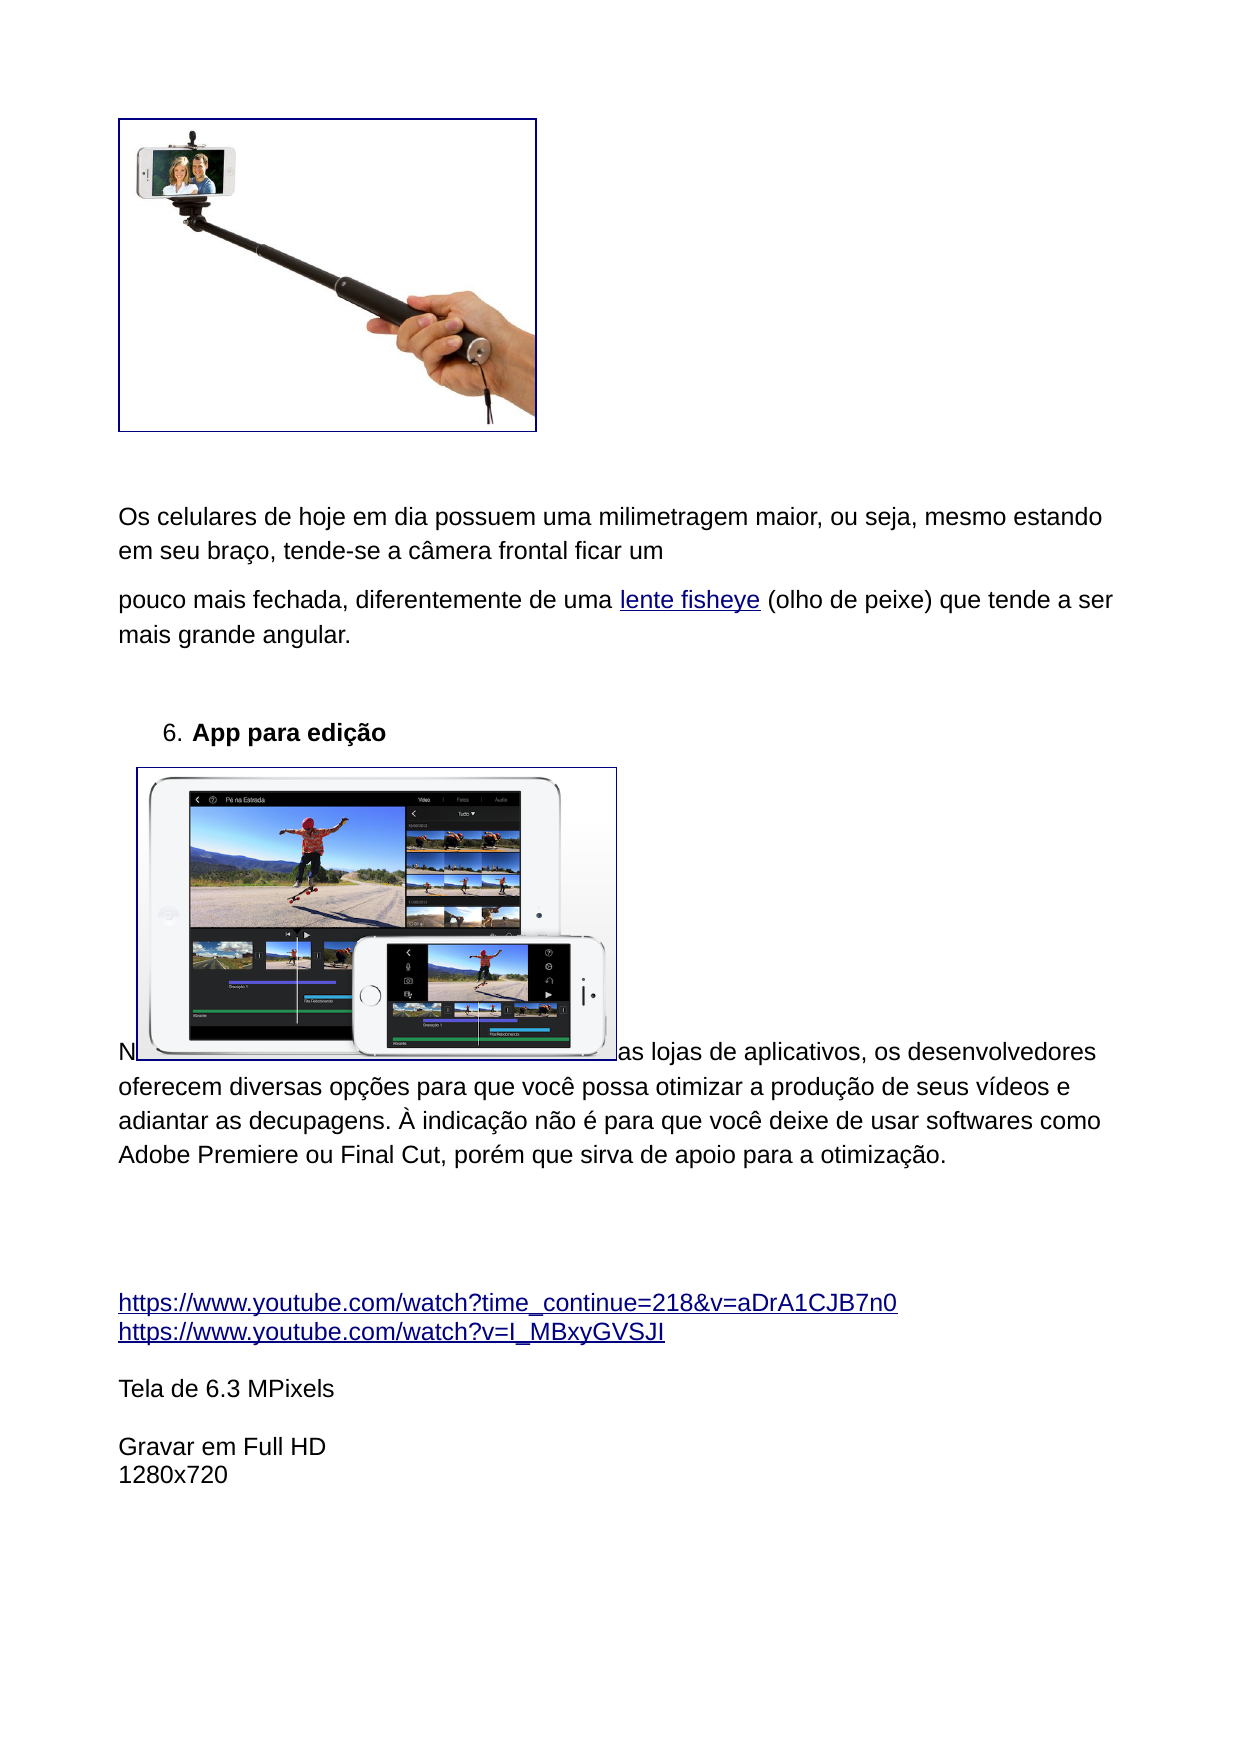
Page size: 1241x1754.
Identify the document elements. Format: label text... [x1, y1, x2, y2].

text Os celulares de hoje em dia possuem uma milimetragem maior, ou seja, mesmo estando em seu braço, tende-se a câmera frontal ficar um [118, 502, 1122, 565]
text https://www.youtube.com/watch?v=I_MBxyGVSJI [118, 1316, 1122, 1345]
picture [120, 120, 535, 431]
text pouco mais fechada, diferentemente de uma lente fisheye (olho de peixe) que tende a ser mais grande angular. [118, 585, 1122, 648]
text Gravar em Full HD [118, 1431, 1122, 1460]
text Tela de 6.3 MPixels [118, 1374, 1122, 1403]
picture [138, 768, 616, 1059]
text https://www.youtube.com/watch?time_continue=218&v=aDrA1CJB7n0 [118, 1288, 1122, 1316]
text 1280x720 [118, 1460, 1122, 1489]
list App para edição [162, 718, 1122, 746]
text Nas lojas de aplicativos, os desenvolvedores oferecem diversas opções para que você possa otimizar a produção de seus vídeos e adiantar as decupagens. À indicação não é para que você deixe de usar softwares como Adobe Premiere ou Final Cut, porém que sirva de apoio para a otimização. [118, 767, 1122, 1169]
